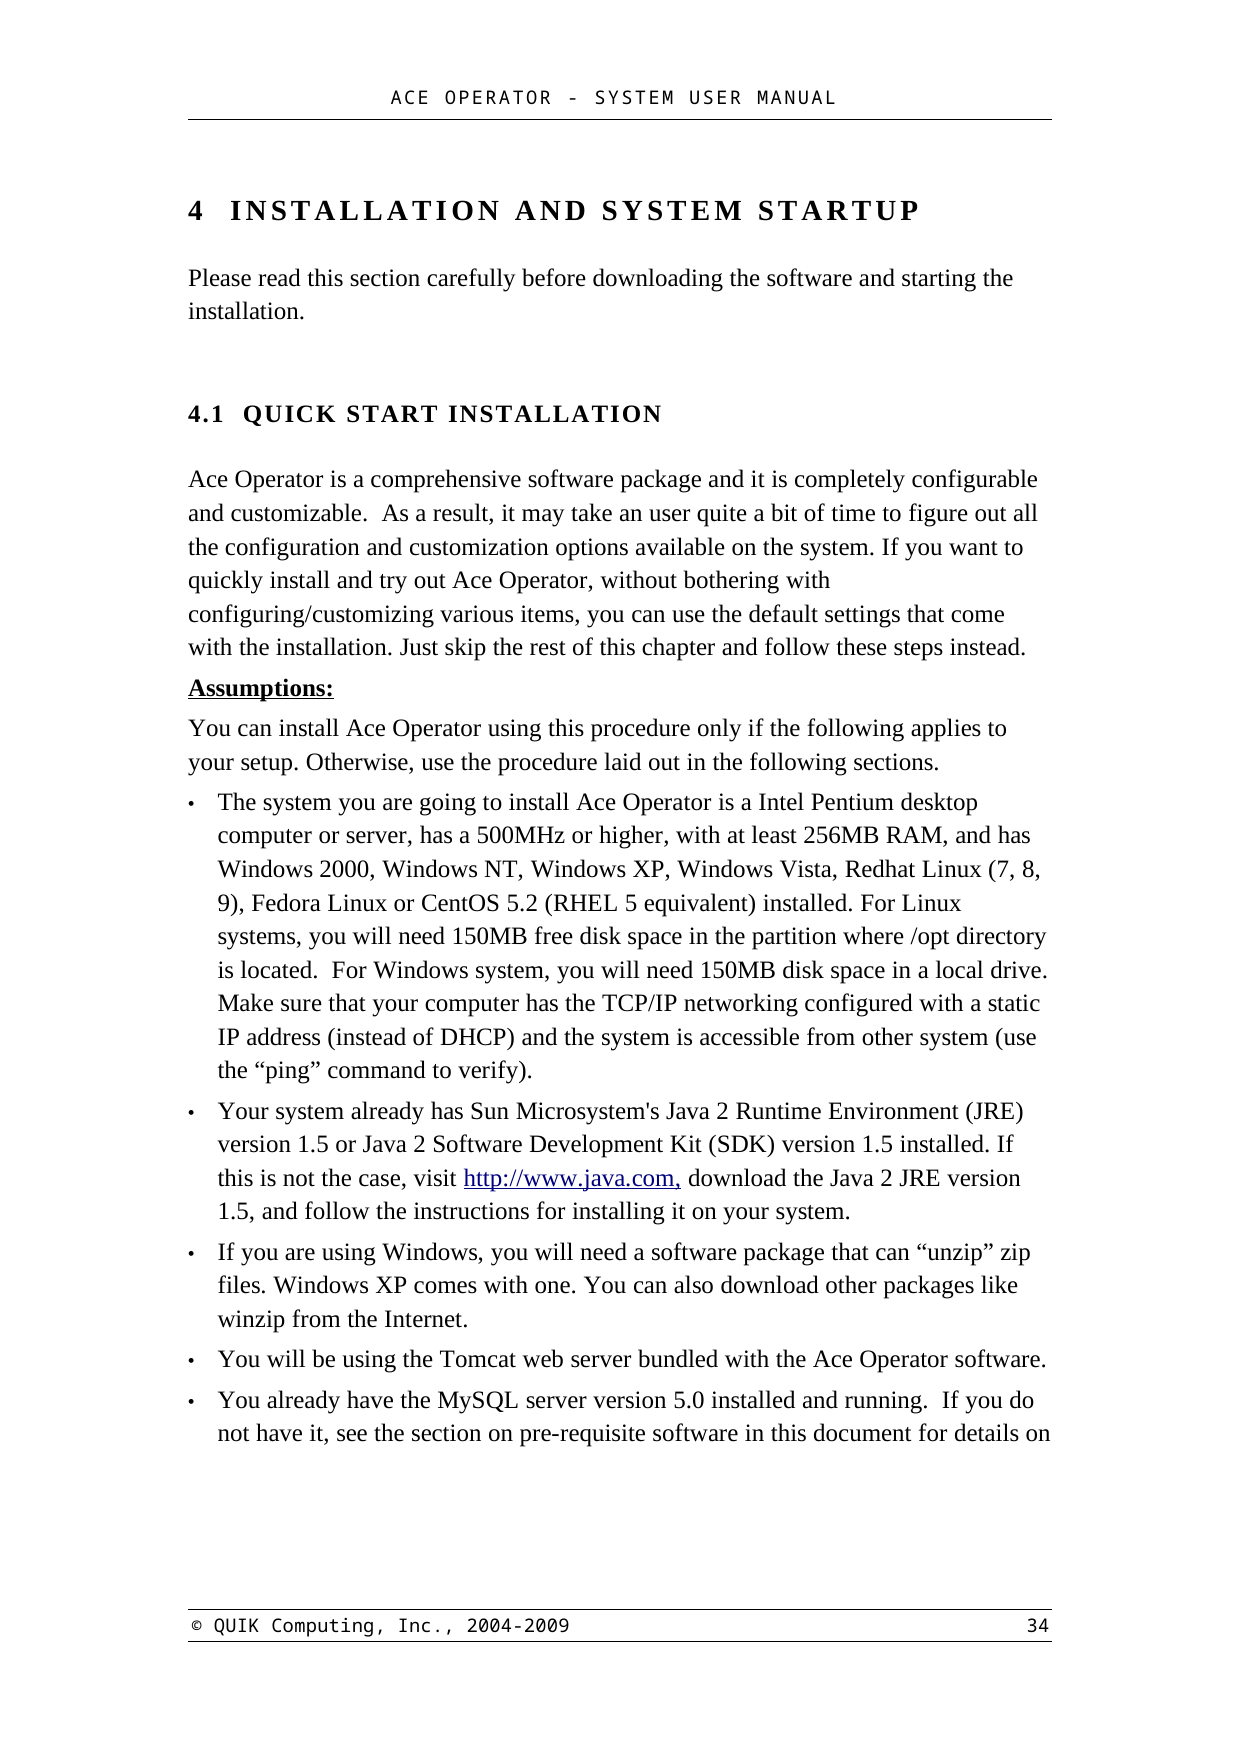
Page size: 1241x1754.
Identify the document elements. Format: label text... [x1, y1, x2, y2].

text Assumptions: [188, 673, 1052, 701]
text Ace Operator is a comprehensive software package and it is completely configurable and customizable. As a result, it may take an user quite a bit of time to figure out all the configuration and customization options available on the system. If you want to quickly install and try out Ace Operator, without bothering with configuring/customizing various items, you can use the default settings that come with the installation. Just skip the rest of this chapter and follow these steps instead. [188, 465, 1052, 661]
list You already have the MySQL server version 5.0 installed and running. If you do not have it, see the section on pre-requisite software in this document for details on [188, 1386, 1052, 1447]
list If you are using Windows, you will need a software package that can “unzip” zip files. Windows XP comes with one. You can also download other packages like winzip from the Internet. [188, 1238, 1052, 1333]
subtitle Installation and System Startup [188, 194, 1052, 226]
list The system you are going to install Ace Operator is a Intel Pentium desktop computer or server, has a 500MHz or higher, with at least 256MB RAM, and has Windows 2000, Windows NT, Windows XP, Windows Vista, Redhat Linux (7, 8, 9), Fedora Linux or CentOS 5.2 (RHEL 5 equivalent) installed. For Linux systems, you will need 150MB free disk space in the partition where /opt directory is located. For Windows system, you will need 150MB disk space in a local drive. Make sure that your computer has the TCP/IP networking configured with a static IP address (instead of DHCP) and the system is accessible from other system (use the “ping” command to verify). [188, 788, 1052, 1084]
subtitle Quick Start Installation [188, 400, 1052, 428]
list Your system already has Sun Microsystem's Java 2 Runtime Environment (JRE) version 1.5 or Java 2 Software Development Kit (SDK) version 1.5 installed. If this is not the case, visit http://www.java.com, download the Java 2 JRE version 1.5, and follow the instructions for installing it on your system. [188, 1097, 1052, 1225]
text You can install Ace Operator using this procedure only if the following applies to your setup. Otherwise, use the procedure laid out in the following sections. [188, 714, 1052, 775]
text Please read this section carefully before downloading the software and starting the installation. [188, 263, 1052, 325]
list You will be using the Tomcat web server bundled with the Ace Operator software. [188, 1345, 1052, 1373]
